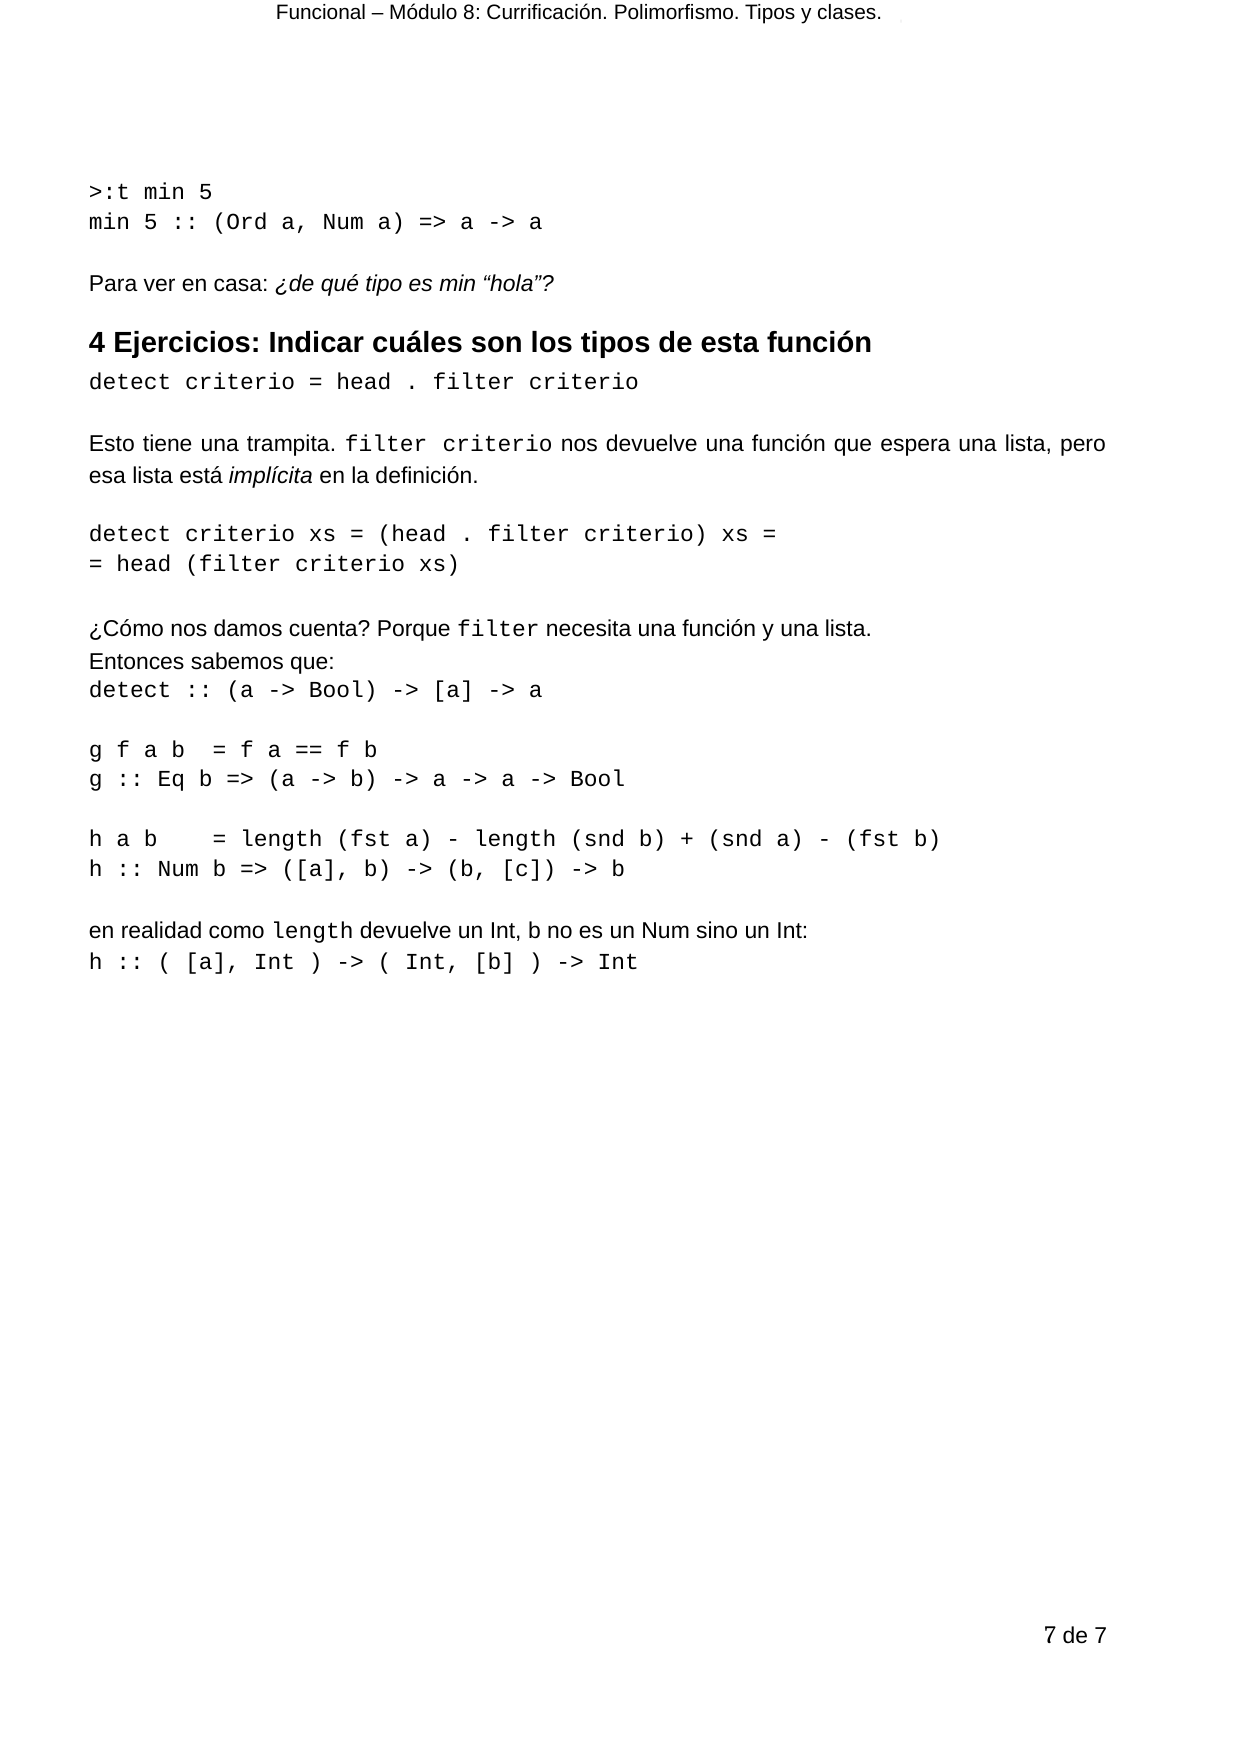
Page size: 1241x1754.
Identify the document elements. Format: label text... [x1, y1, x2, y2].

text detect criterio xs = (head . filter criterio) xs = [89, 523, 1107, 548]
text >:t min 5 [89, 180, 1107, 206]
text min 5 :: (Ord a, Num a) => a -> a [89, 210, 1107, 236]
text detect criterio = head . filter criterio [89, 370, 1107, 396]
text = head (filter criterio xs) [89, 552, 1107, 578]
text h a b = length (fst a) - length (snd b) + (snd a) - (fst b) [89, 828, 1107, 854]
text g f a b = f a == f b [89, 738, 1107, 764]
text en realidad como length devuelve un Int, b no es un Num sino un Int: [89, 917, 1107, 946]
text h :: ( [a], Int ) -> ( Int, [b] ) -> Int [89, 950, 1107, 976]
text g :: Eq b => (a -> b) -> a -> a -> Bool [89, 768, 1107, 794]
text Entonces sabemos que: [89, 648, 1107, 674]
text h :: Num b => ([a], b) -> (b, [c]) -> b [89, 857, 1107, 883]
text detect :: (a -> Bool) -> [a] -> a [89, 678, 1107, 704]
text ¿Cómo nos damos cuenta? Porque filter necesita una función y una lista. [89, 615, 1107, 643]
text Esto tiene una trampita. filter criterio nos devuelve una función que espera una lista, pero esa lista está implícita en la definición. [89, 430, 1107, 488]
subtitle 4 Ejercicios: Indicar cuáles son los tipos de esta función [89, 325, 1107, 359]
text Para ver en casa: ¿de qué tipo es min “hola”? [89, 270, 1107, 296]
